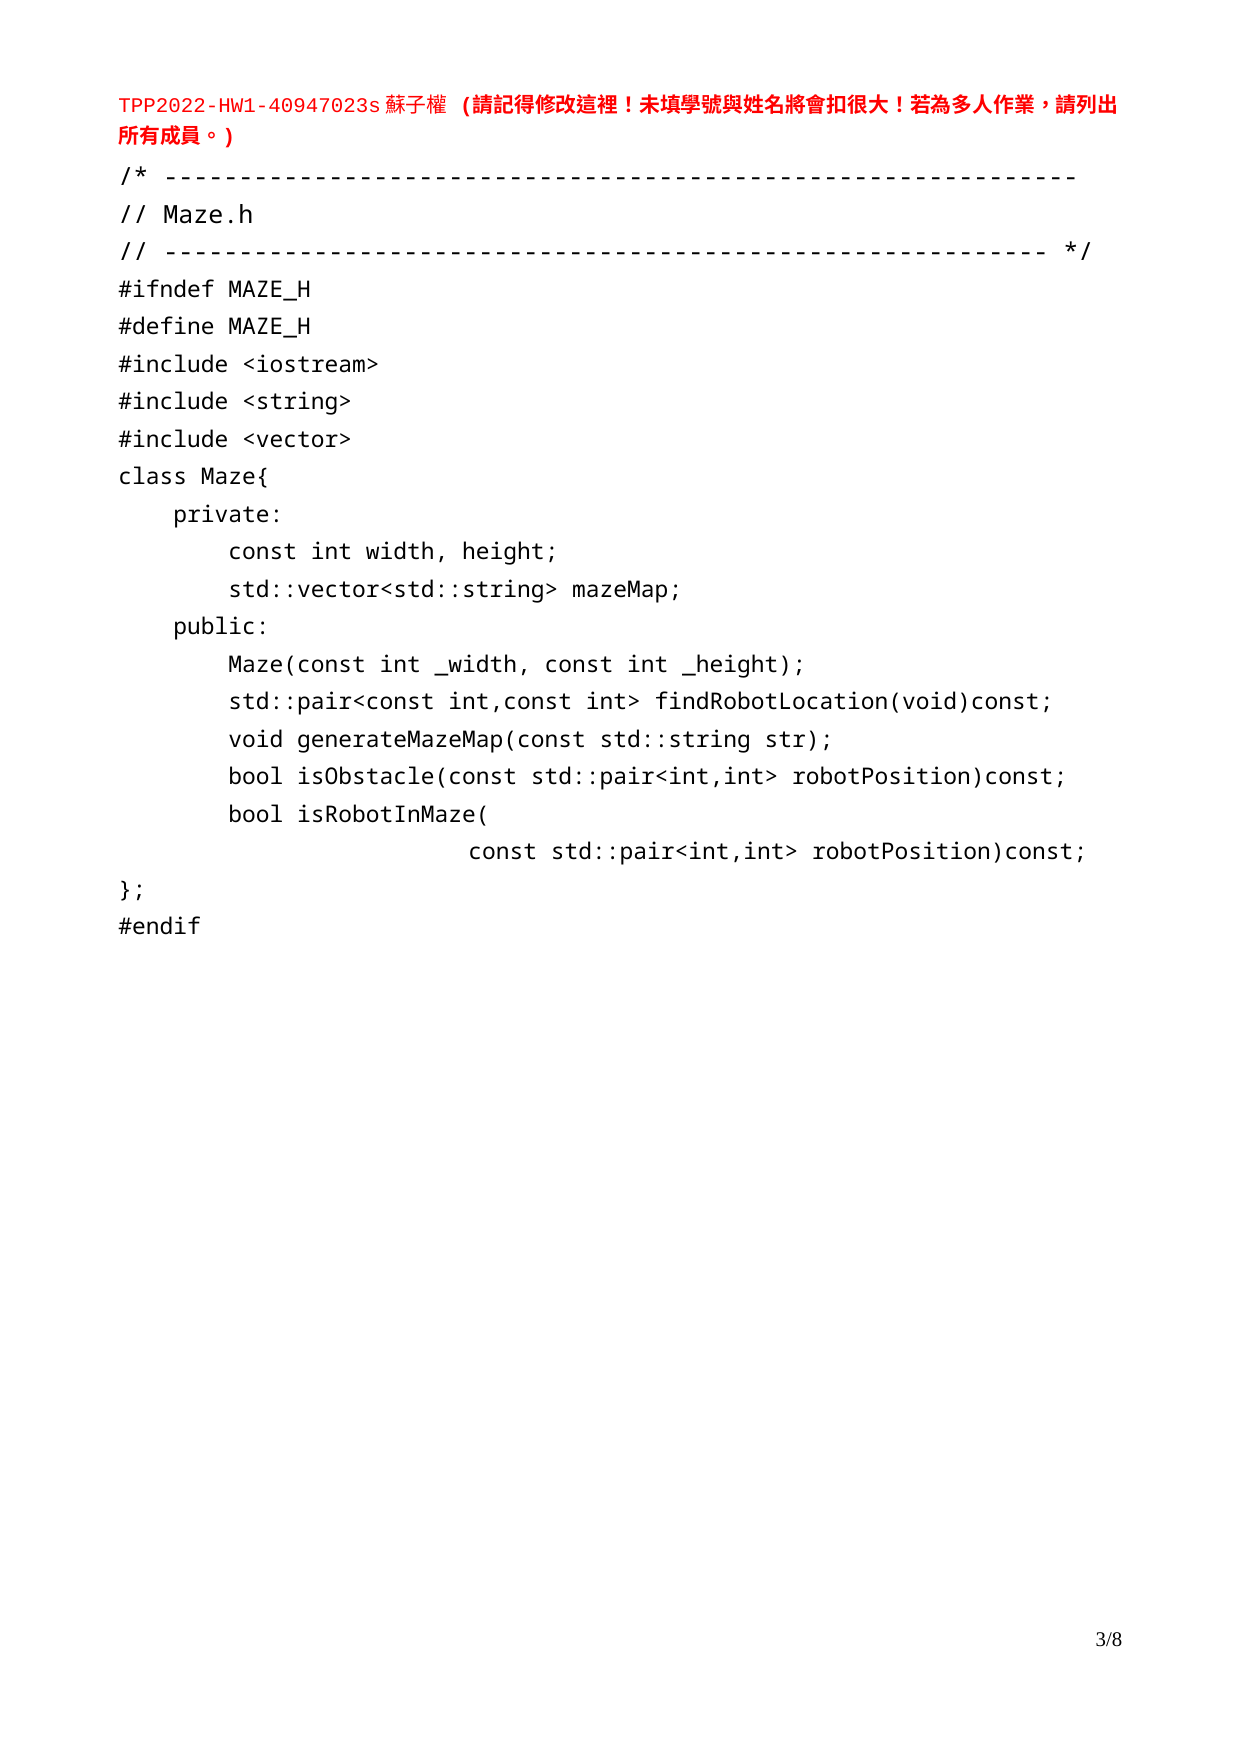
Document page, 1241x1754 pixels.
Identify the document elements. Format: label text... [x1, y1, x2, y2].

text #ifndef MAZE_H [118, 270, 1122, 307]
text }; [118, 870, 1122, 907]
text class Maze{ [118, 457, 1122, 495]
text const std::pair<int,int> robotPosition)const; [118, 832, 1122, 870]
text #include <string> [118, 382, 1122, 420]
text void generateMazeMap(const std::string str); [118, 720, 1122, 757]
text #endif [118, 907, 1122, 945]
text /* ------------------------------------------------------------- [118, 157, 1122, 195]
text std::pair<const int,const int> findRobotLocation(void)const; [118, 682, 1122, 720]
text const int width, height; [118, 532, 1122, 570]
text #include <vector> [118, 420, 1122, 457]
text bool isObstacle(const std::pair<int,int> robotPosition)const; [118, 757, 1122, 795]
text #define MAZE_H [118, 307, 1122, 345]
text std::vector<std::string> mazeMap; [118, 570, 1122, 607]
text // Maze.h [118, 195, 1122, 232]
text Maze(const int _width, const int _height); [118, 645, 1122, 682]
text private: [118, 495, 1122, 532]
text public: [118, 607, 1122, 645]
text // ----------------------------------------------------------- */ [118, 232, 1122, 270]
text #include <iostream> [118, 345, 1122, 382]
text bool isRobotInMaze( [118, 795, 1122, 832]
